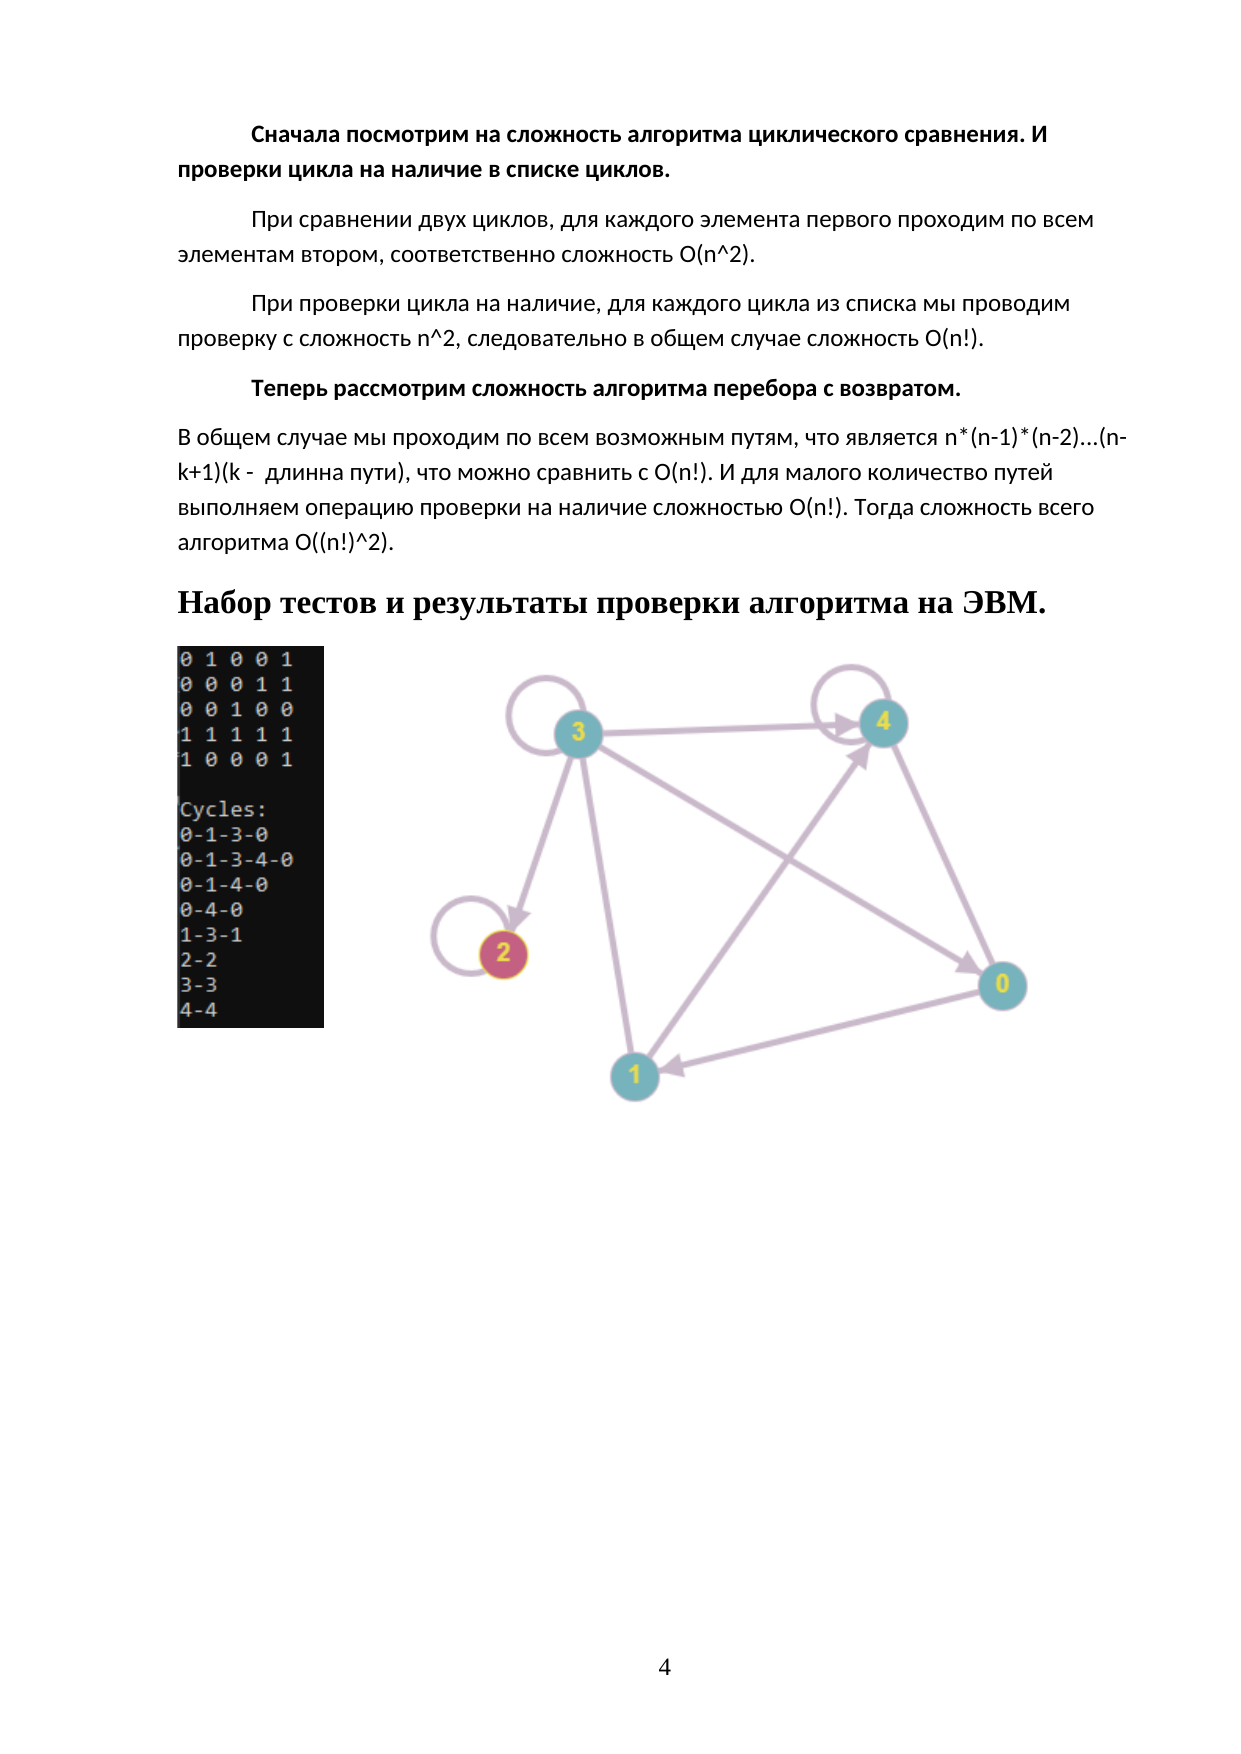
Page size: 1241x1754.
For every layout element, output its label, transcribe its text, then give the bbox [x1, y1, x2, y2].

subtitle Набор тестов и результаты проверки алгоритма на ЭВМ. [177, 582, 1152, 621]
text Теперь рассмотрим сложность алгоритма перебора с возвратом. [177, 372, 1152, 402]
text При проверки цикла на наличие, для каждого цикла из списка мы проводим проверку с сложность n^2, следовательно в общем случае сложность O(n!). [177, 287, 1152, 353]
picture [177, 633, 1089, 1146]
text Сначала посмотрим на сложность алгоритма циклического сравнения. И проверки цикла на наличие в списке циклов. [177, 118, 1152, 184]
text При сравнении двух циклов, для каждого элемента первого проходим по всем элементам втором, соответственно сложность O(n^2). [177, 203, 1152, 268]
text В общем случае мы проходим по всем возможным путям, что является n*(n-1)*(n-2)...(n-k+1)(k - длинна пути), что можно сравнить с O(n!). И для малого количество путей выполняем операцию проверки на наличие сложностью O(n!). Тогда сложность всего алгоритма O((n!)^2). [177, 421, 1152, 557]
